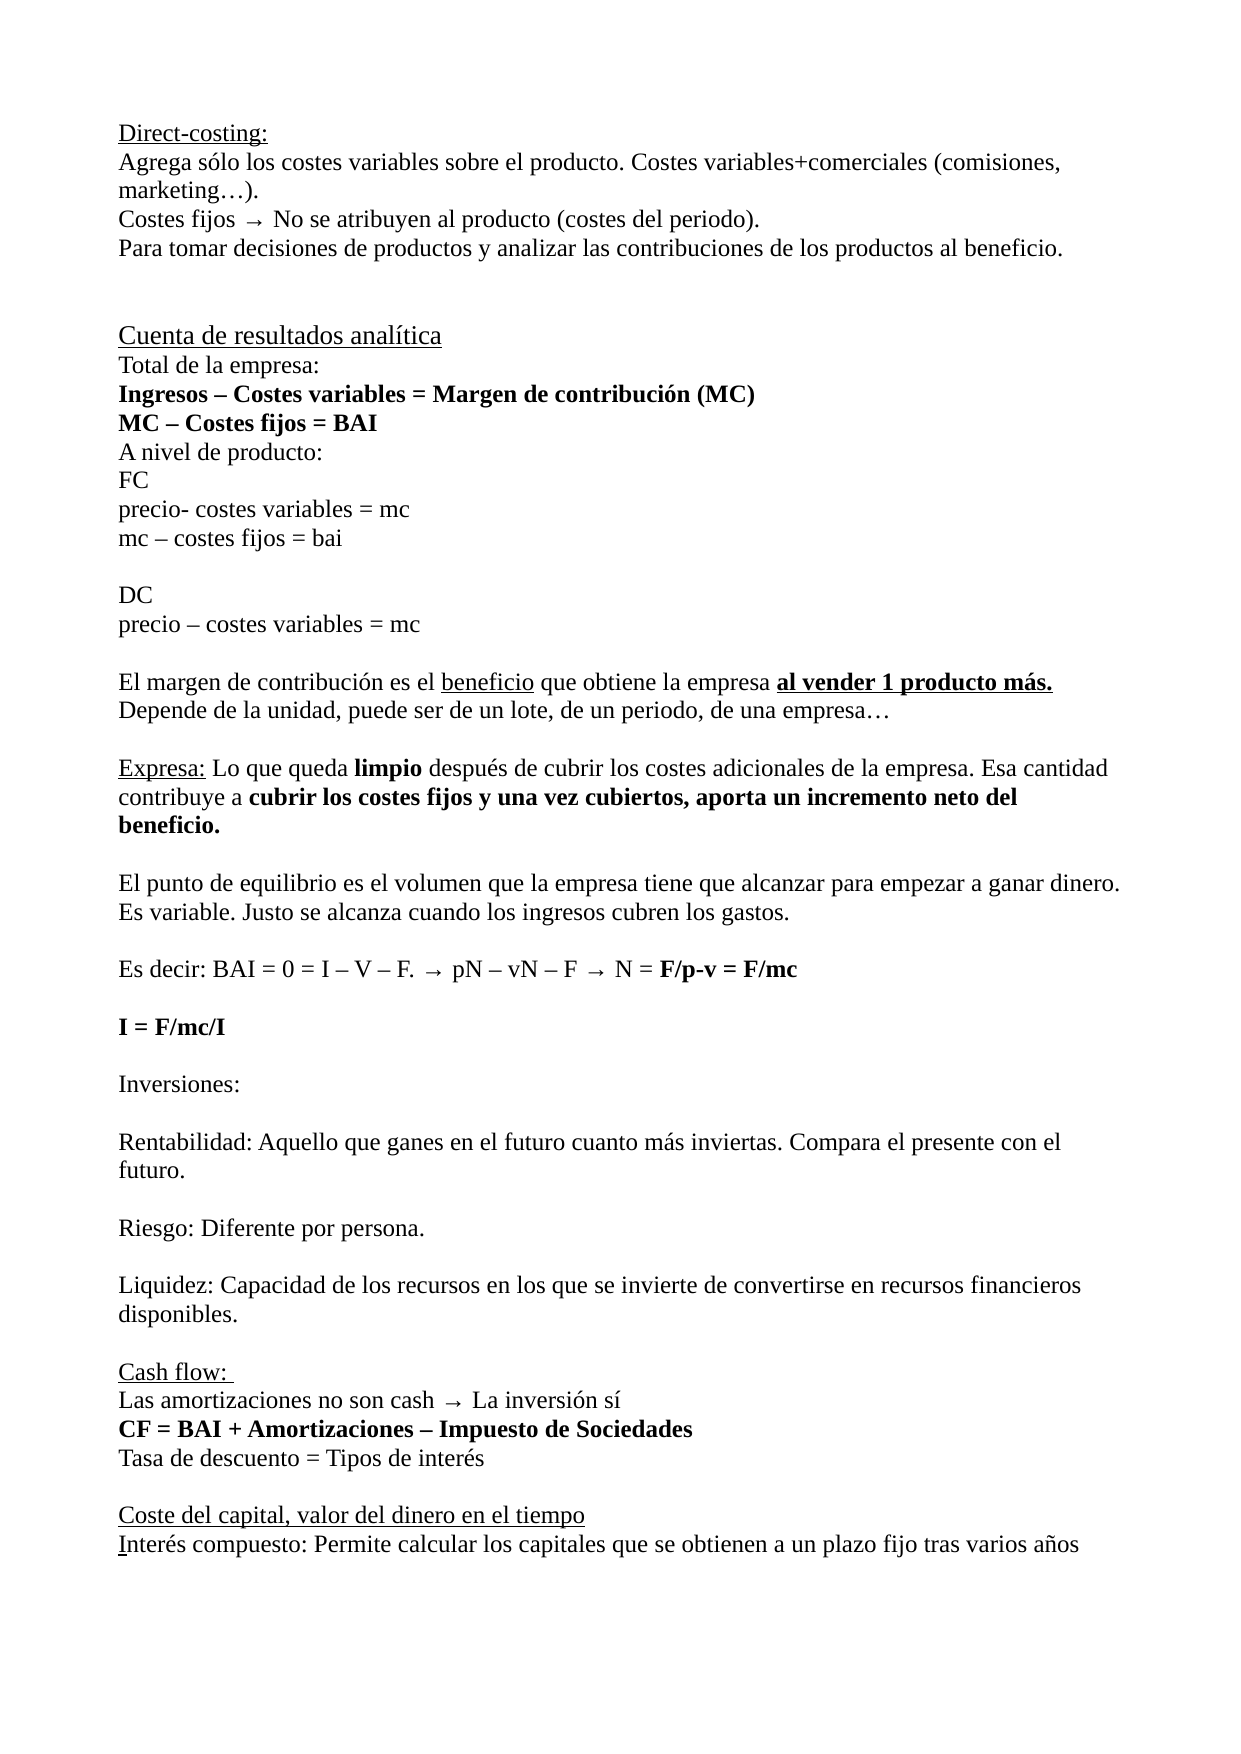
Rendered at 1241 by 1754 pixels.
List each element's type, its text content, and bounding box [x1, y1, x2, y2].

text El margen de contribución es el beneficio que obtiene la empresa al vender 1 producto más. [118, 667, 1122, 696]
text Costes fijos → No se atribuyen al producto (costes del periodo). [118, 204, 1122, 233]
text MC – Costes fijos = BAI [118, 408, 1122, 437]
text DC [118, 581, 1122, 609]
text I = F/mc/I [118, 1012, 1122, 1041]
text Liquidez: Capacidad de los recursos en los que se invierte de convertirse en recursos financieros disponibles. [118, 1271, 1122, 1328]
text precio- costes variables = mc [118, 494, 1122, 523]
text Rentabilidad: Aquello que ganes en el futuro cuanto más inviertas. Compara el presente con el futuro. [118, 1127, 1122, 1184]
text Interés compuesto: Permite calcular los capitales que se obtienen a un plazo fijo tras varios años [118, 1529, 1122, 1558]
text mc – costes fijos = bai [118, 523, 1122, 552]
text Agrega sólo los costes variables sobre el producto. Costes variables+comerciales (comisiones, marketing…). [118, 147, 1122, 204]
text Ingresos – Costes variables = Margen de contribución (MC) [118, 379, 1122, 408]
text Cash flow: [118, 1357, 1122, 1386]
text Depende de la unidad, puede ser de un lote, de un periodo, de una empresa… [118, 696, 1122, 724]
text Las amortizaciones no son cash → La inversión sí [118, 1386, 1122, 1414]
text Direct-costing: [118, 118, 1122, 147]
text Inversiones: [118, 1069, 1122, 1098]
text El punto de equilibrio es el volumen que la empresa tiene que alcanzar para empezar a ganar dinero. Es variable. Justo se alcanza cuando los ingresos cubren los gastos. [118, 868, 1122, 926]
text Es decir: BAI = 0 = I – V – F. → pN – vN – F → N = F/p-v = F/mc [118, 954, 1122, 983]
text Tasa de descuento = Tipos de interés [118, 1443, 1122, 1472]
text Riesgo: Diferente por persona. [118, 1213, 1122, 1242]
text Cuenta de resultados analítica [118, 319, 1122, 351]
text Expresa: Lo que queda limpio después de cubrir los costes adicionales de la empresa. Esa cantidad contribuye a cubrir los costes fijos y una vez cubiertos, aporta un incremento neto del beneficio. [118, 753, 1122, 839]
text A nivel de producto: [118, 437, 1122, 466]
text Coste del capital, valor del dinero en el tiempo [118, 1501, 1122, 1529]
text Total de la empresa: [118, 351, 1122, 379]
text FC [118, 466, 1122, 494]
text precio – costes variables = mc [118, 609, 1122, 638]
text CF = BAI + Amortizaciones – Impuesto de Sociedades [118, 1414, 1122, 1443]
text Para tomar decisiones de productos y analizar las contribuciones de los productos al beneficio. [118, 233, 1122, 262]
